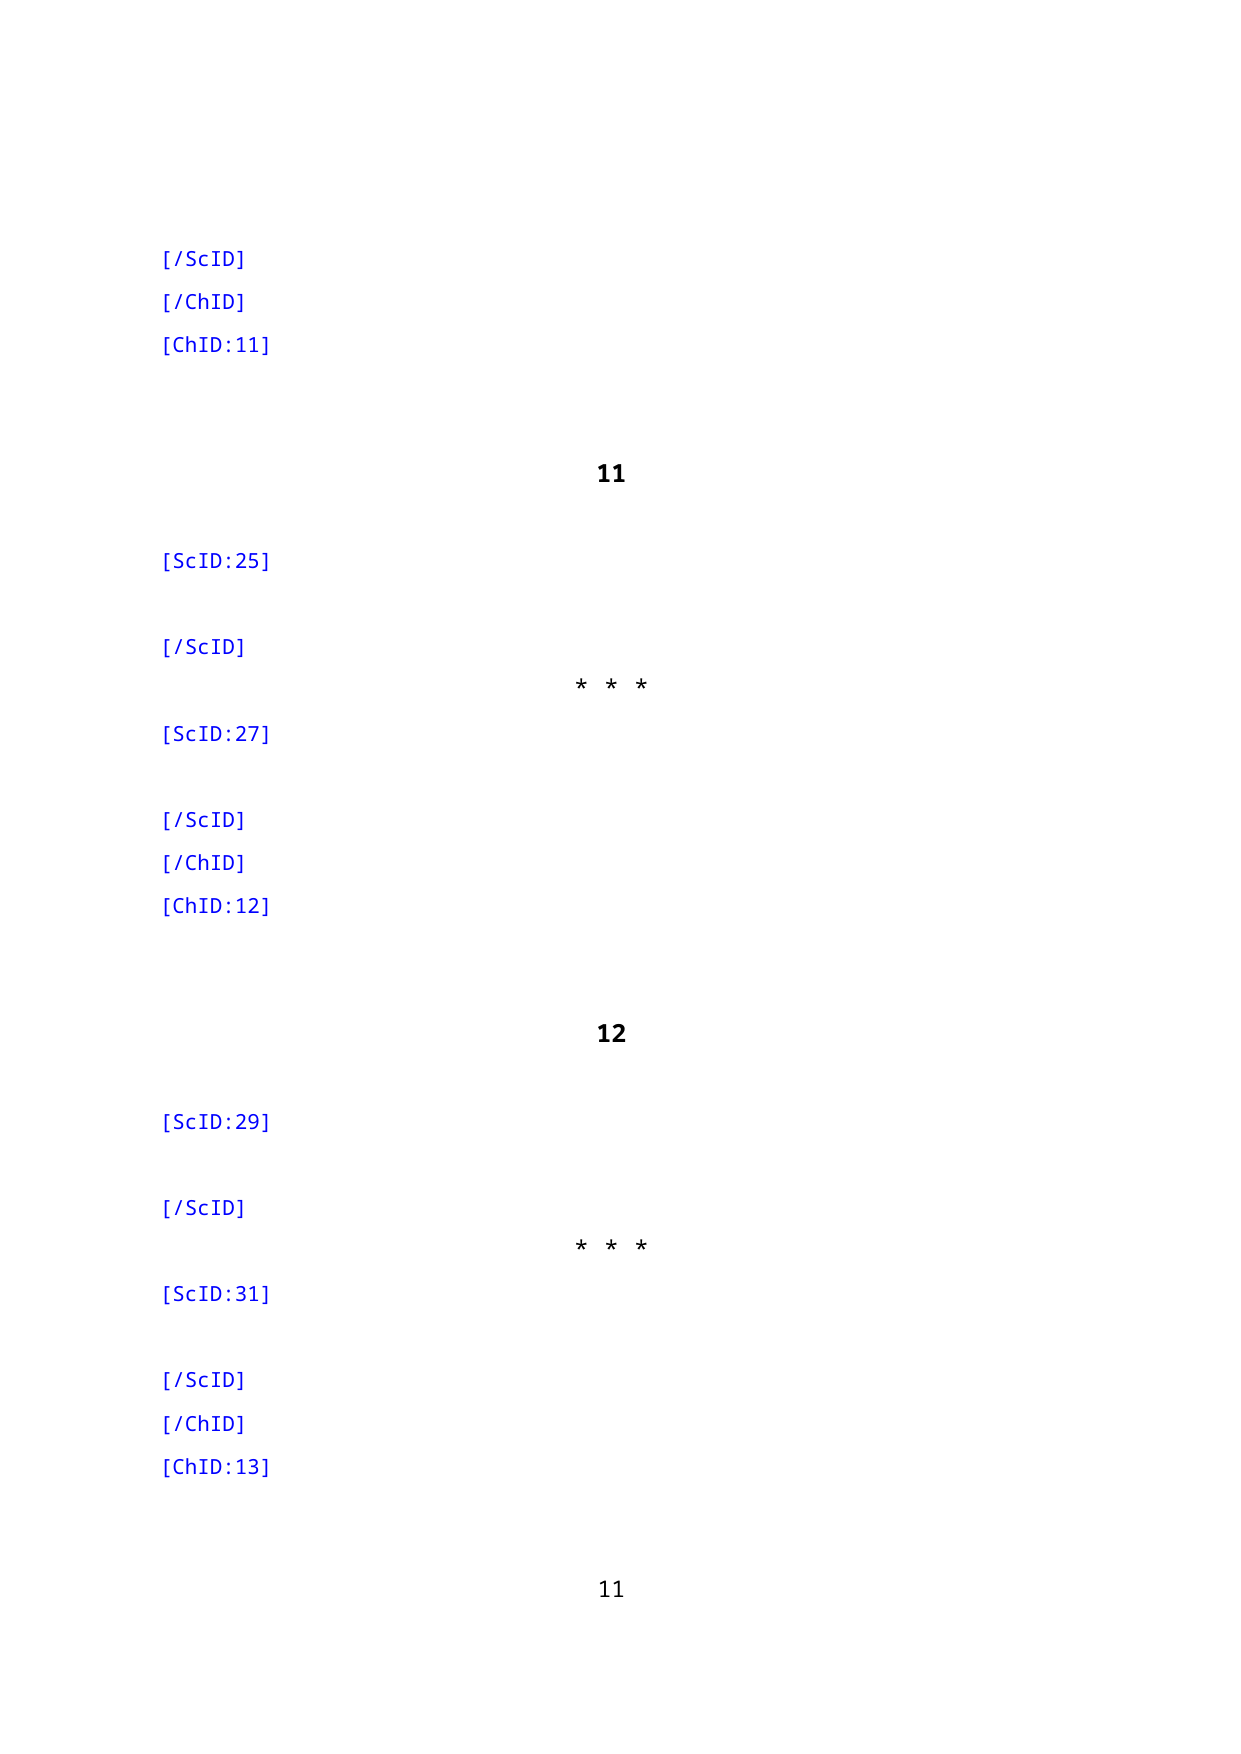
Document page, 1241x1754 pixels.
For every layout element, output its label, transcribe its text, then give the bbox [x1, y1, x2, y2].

text [ScID:25] [159, 534, 1063, 577]
text [ChID:13] [159, 1439, 1063, 1483]
text [/ChID] [159, 1396, 1063, 1439]
text [/ScID] [159, 1353, 1063, 1396]
text [ScID:31] [159, 1267, 1063, 1310]
subtitle * * * [159, 663, 1063, 706]
text [/ScID] [159, 1181, 1063, 1224]
text [/ChID] [159, 836, 1063, 879]
text [/ChID] [159, 275, 1063, 318]
text [ScID:27] [159, 706, 1063, 749]
text [ChID:11] [159, 318, 1063, 361]
subtitle * * * [159, 1224, 1063, 1267]
text [ChID:12] [159, 879, 1063, 922]
text [ScID:29] [159, 1094, 1063, 1138]
subtitle 11 [159, 448, 1063, 491]
text [/ScID] [159, 793, 1063, 836]
text [/ScID] [159, 620, 1063, 663]
text [/ScID] [159, 232, 1063, 275]
subtitle 12 [159, 1008, 1063, 1051]
